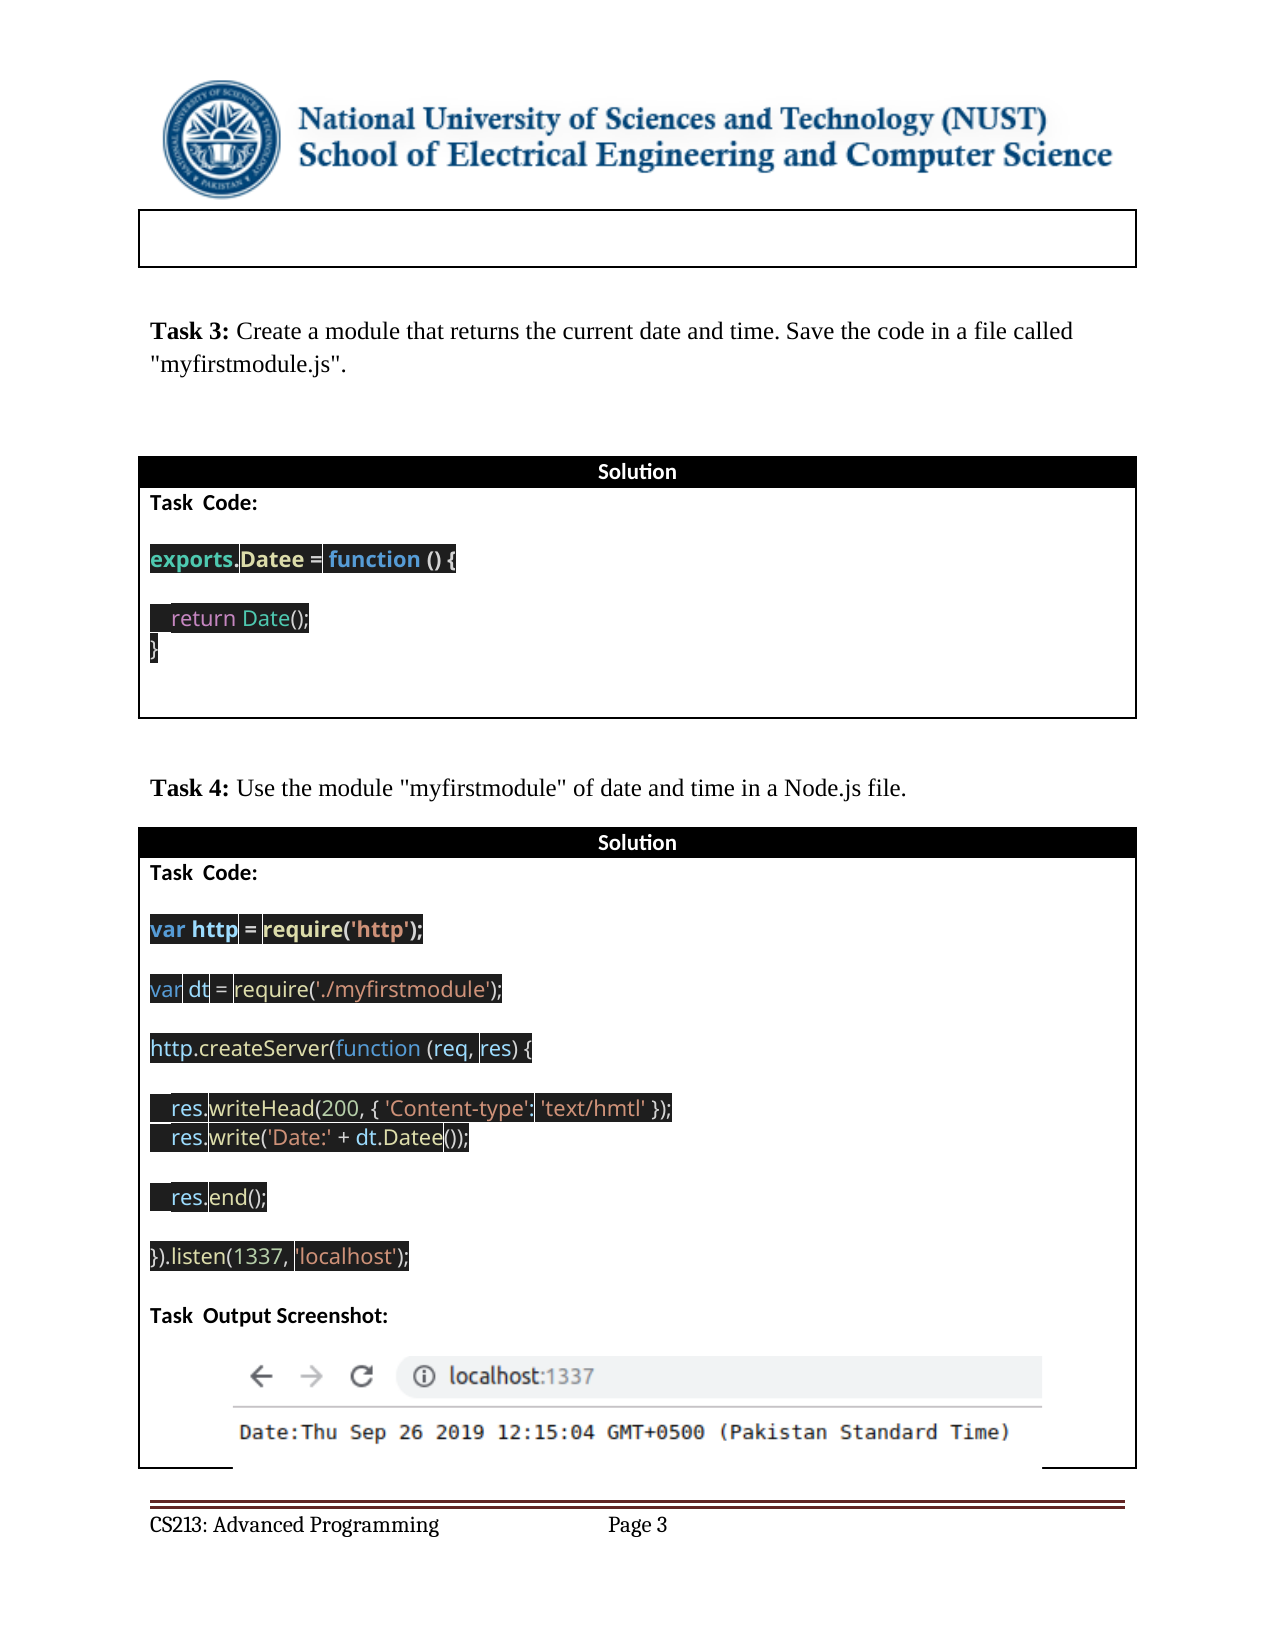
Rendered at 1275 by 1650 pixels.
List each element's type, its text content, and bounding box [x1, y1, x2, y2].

list Task 3: Create a module that returns the current date and time. Save the code in a file called "myfirstmodule.js". [150, 316, 1125, 378]
table_header Solution [139, 458, 1136, 486]
list Task 4: Use the module "myfirstmodule" of date and time in a Node.js file. [150, 773, 1125, 802]
table_cell Task Code: exports.Datee = function () { return Date(); } [140, 488, 1135, 717]
table_cell Task Code: var http = require('http'); var dt = require('./myfirstmodule'); http.createServer(function (req, res) { res.writeHead(200, { 'Content-type': 'text/hmtl' }); res.write('Date:' + dt.Datee()); res.end(); }).listen(1337, 'localhost'); Task Output Screenshot: [140, 858, 1135, 1467]
table_header Solution [139, 828, 1136, 856]
table_cell [140, 211, 1135, 266]
